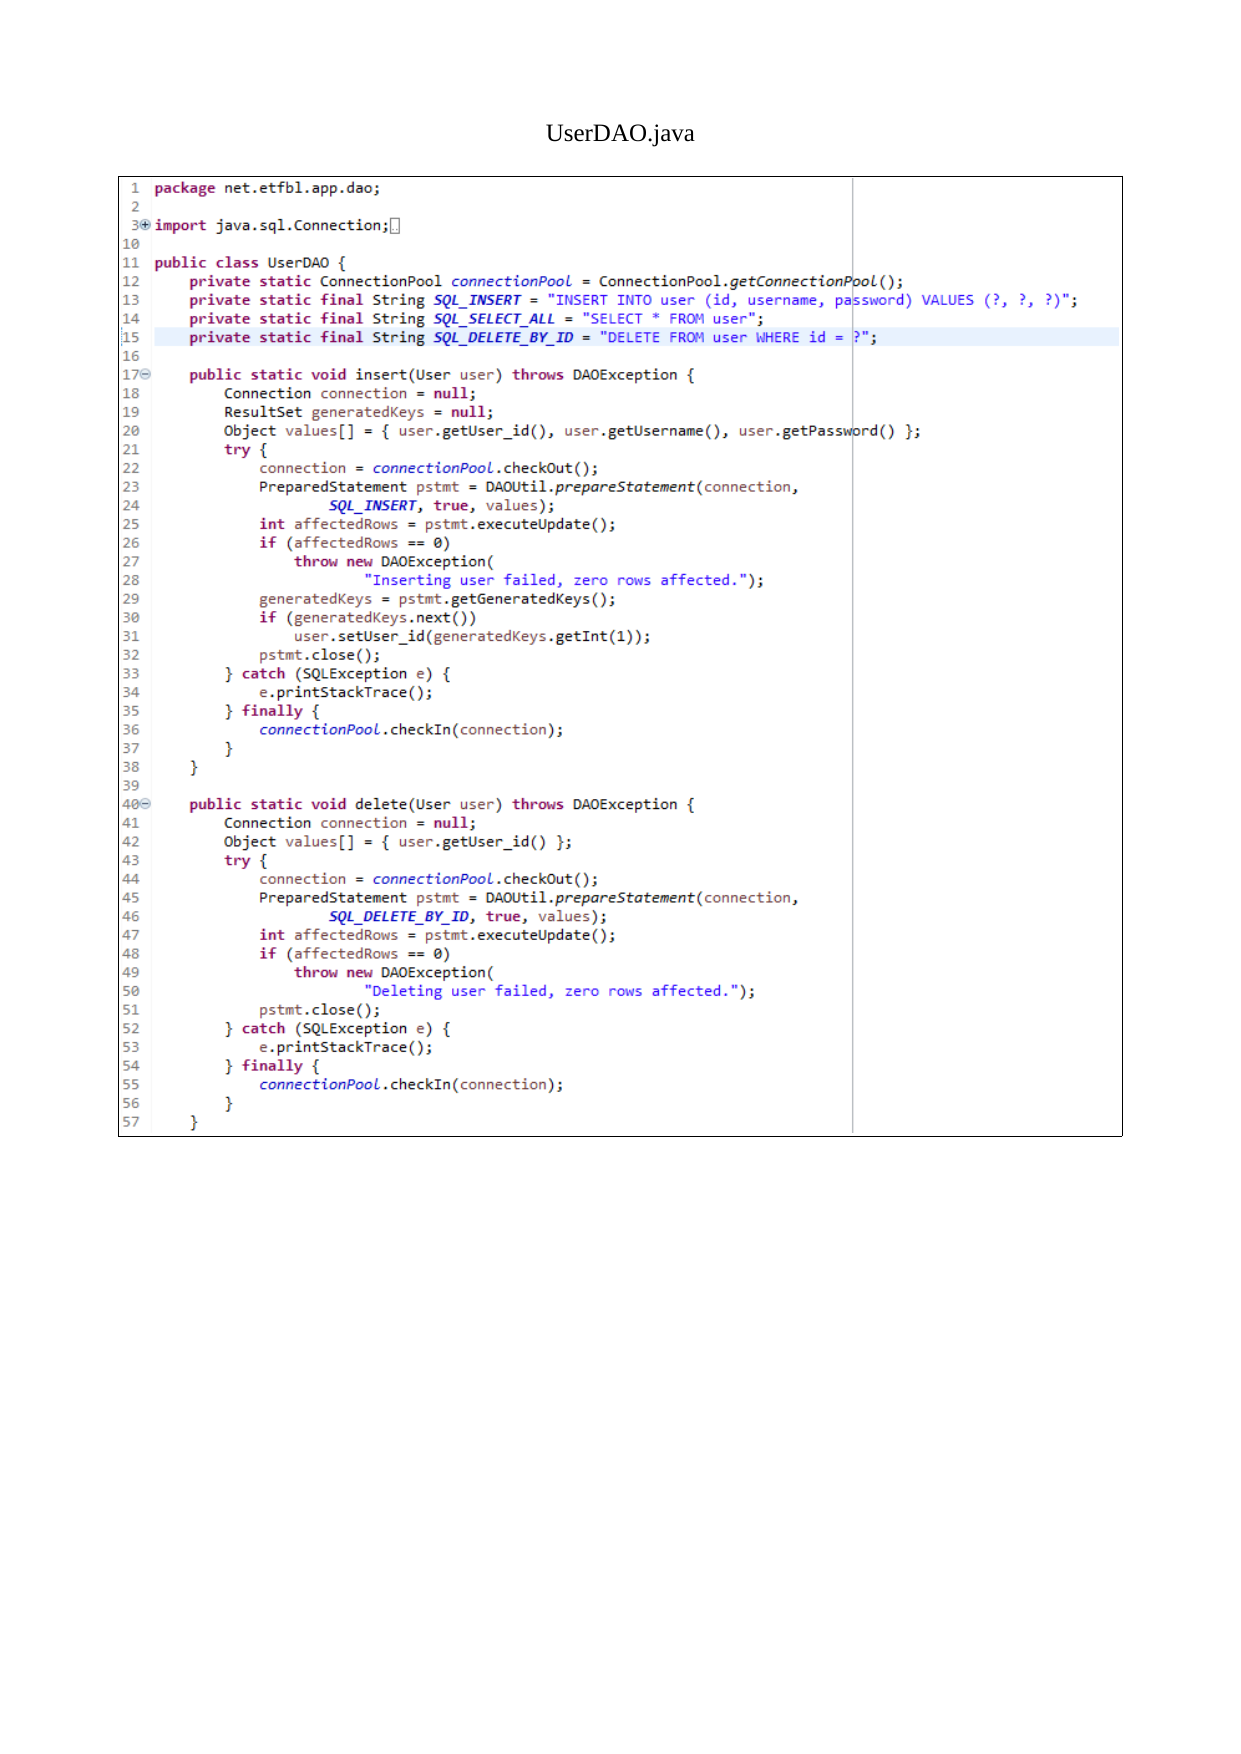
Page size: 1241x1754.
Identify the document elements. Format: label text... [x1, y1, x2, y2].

picture [121, 178, 1119, 1133]
text UserDAO.java [118, 118, 1122, 147]
